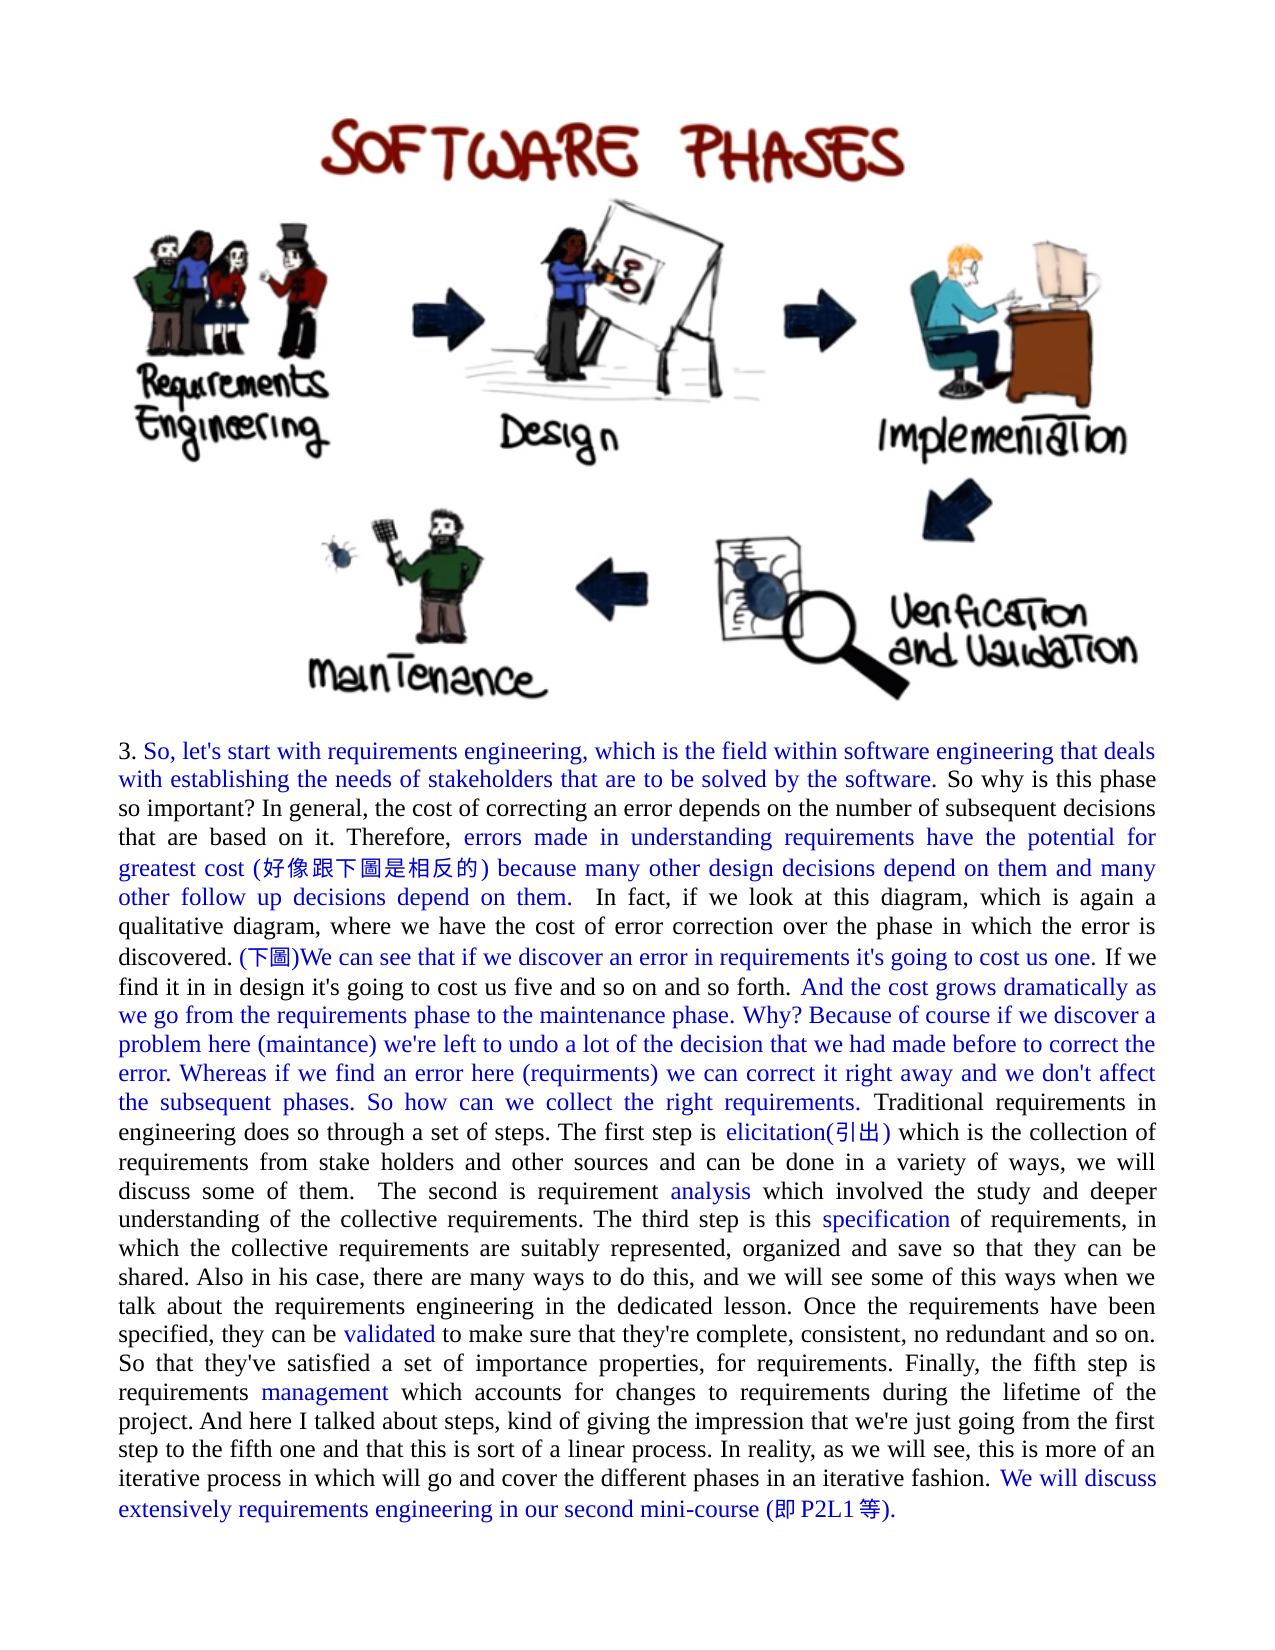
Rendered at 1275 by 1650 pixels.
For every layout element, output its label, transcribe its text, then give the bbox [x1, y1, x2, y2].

picture [118, 118, 1157, 707]
text 3. So, let's start with requirements engineering, which is the field within software engineering that deals with establishing the needs of stakeholders that are to be solved by the software. So why is this phase so important? In general, the cost of correcting an error depends on the number of subsequent decisions that are based on it. Therefore, errors made in understanding requirements have the potential for greatest cost (好像跟下圖是相反的) because many other design decisions depend on them and many other follow up decisions depend on them. In fact, if we look at this diagram, which is again a qualitative diagram, where we have the cost of error correction over the phase in which the error is discovered. (下圖)We can see that if we discover an error in requirements it's going to cost us one. If we find it in in design it's going to cost us five and so on and so forth. And the cost grows dramatically as we go from the requirements phase to the maintenance phase. Why? Because of course if we discover a problem here (maintance) we're left to undo a lot of the decision that we had made before to correct the error. Whereas if we find an error here (requirments) we can correct it right away and we don't affect the subsequent phases. So how can we collect the right requirements. Traditional requirements in engineering does so through a set of steps. The first step is elicitation(引出) which is the collection of requirements from stake holders and other sources and can be done in a variety of ways, we will discuss some of them. The second is requirement analysis which involved the study and deeper understanding of the collective requirements. The third step is this specification of requirements, in which the collective requirements are suitably represented, organized and save so that they can be shared. Also in his case, there are many ways to do this, and we will see some of this ways when we talk about the requirements engineering in the dedicated lesson. Once the requirements have been specified, they can be validated to make sure that they're complete, consistent, no redundant and so on. So that they've satisfied a set of importance properties, for requirements. Finally, the fifth step is requirements management which accounts for changes to requirements during the lifetime of the project. And here I talked about steps, kind of giving the impression that we're just going from the first step to the fifth one and that this is sort of a linear process. In reality, as we will see, this is more of an iterative process in which will go and cover the different phases in an iterative fashion. We will discuss extensively requirements engineering in our second mini-course (即P2L1等). [118, 736, 1157, 1524]
